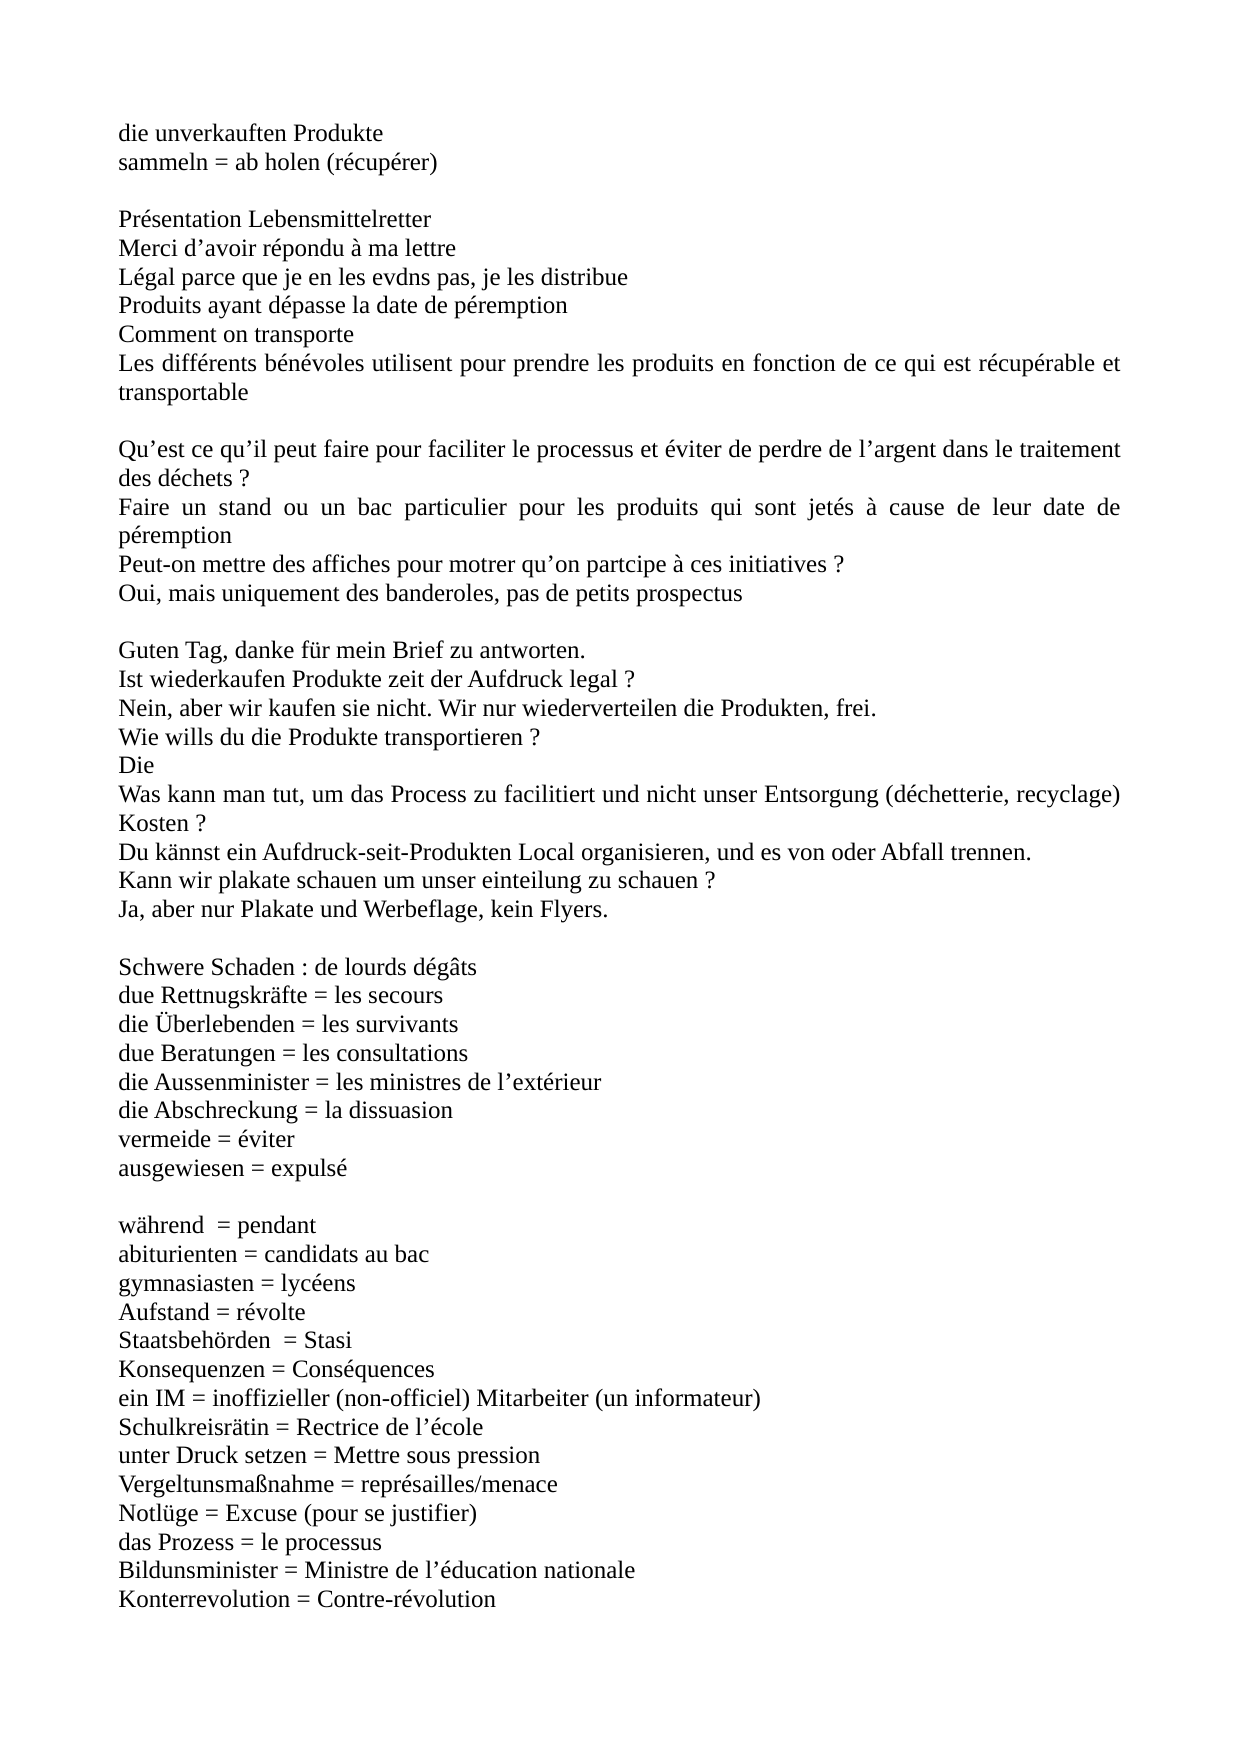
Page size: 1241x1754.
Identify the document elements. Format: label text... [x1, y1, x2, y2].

text Was kann man tut, um das Process zu facilitiert und nicht unser Entsorgung (déchetterie, recyclage) Kosten ? [118, 779, 1122, 837]
text Wie wills du die Produkte transportieren ? [118, 722, 1122, 751]
text ausgewiesen = expulsé [118, 1153, 1122, 1182]
text Guten Tag, danke für mein Brief zu antworten. [118, 636, 1122, 664]
text während = pendant [118, 1211, 1122, 1239]
text Schulkreisrätin = Rectrice de l’école [118, 1412, 1122, 1441]
text unter Druck setzen = Mettre sous pression [118, 1441, 1122, 1469]
text Notlüge = Excuse (pour se justifier) [118, 1498, 1122, 1527]
text vermeide = éviter [118, 1124, 1122, 1153]
text Vergeltunsmaßnahme = représailles/menace [118, 1469, 1122, 1498]
text Les différents bénévoles utilisent pour prendre les produits en fonction de ce qui est récupérable et transportable [118, 348, 1122, 406]
text due Rettnugskräfte = les secours [118, 981, 1122, 1009]
text Produits ayant dépasse la date de péremption [118, 291, 1122, 319]
text Peut-on mettre des affiches pour motrer qu’on partcipe à ces initiatives ? [118, 549, 1122, 578]
text Nein, aber wir kaufen sie nicht. Wir nur wiederverteilen die Produkten, frei. [118, 693, 1122, 722]
text Oui, mais uniquement des banderoles, pas de petits prospectus [118, 578, 1122, 607]
text Présentation Lebensmittelretter [118, 204, 1122, 233]
text die Überlebenden = les survivants [118, 1009, 1122, 1038]
text abiturienten = candidats au bac [118, 1239, 1122, 1268]
text Aufstand = révolte [118, 1297, 1122, 1326]
text Ja, aber nur Plakate und Werbeflage, kein Flyers. [118, 894, 1122, 923]
text ein IM = inoffizieller (non-officiel) Mitarbeiter (un informateur) [118, 1383, 1122, 1412]
text Merci d’avoir répondu à ma lettre [118, 233, 1122, 262]
text Légal parce que je en les evdns pas, je les distribue [118, 262, 1122, 291]
text Ist wiederkaufen Produkte zeit der Aufdruck legal ? [118, 664, 1122, 693]
text Bildunsminister = Ministre de l’éducation nationale [118, 1556, 1122, 1584]
text Staatsbehörden = Stasi [118, 1326, 1122, 1354]
text die unverkauften Produkte [118, 118, 1122, 147]
text Kann wir plakate schauen um unser einteilung zu schauen ? [118, 866, 1122, 894]
text das Prozess = le processus [118, 1527, 1122, 1556]
text Comment on transporte [118, 319, 1122, 348]
text Konterrevolution = Contre-révolution [118, 1584, 1122, 1613]
text Du kännst ein Aufdruck-seit-Produkten Local organisieren, und es von oder Abfall trennen. [118, 837, 1122, 866]
text gymnasiasten = lycéens [118, 1268, 1122, 1297]
text Faire un stand ou un bac particulier pour les produits qui sont jetés à cause de leur date de péremption [118, 492, 1122, 549]
text Qu’est ce qu’il peut faire pour faciliter le processus et éviter de perdre de l’argent dans le traitement des déchets ? [118, 434, 1122, 492]
text due Beratungen = les consultations [118, 1038, 1122, 1067]
text die Aussenminister = les ministres de l’extérieur [118, 1067, 1122, 1096]
text Die [118, 751, 1122, 779]
text Konsequenzen = Conséquences [118, 1354, 1122, 1383]
text sammeln = ab holen (récupérer) [118, 147, 1122, 176]
text Schwere Schaden : de lourds dégâts [118, 952, 1122, 981]
text die Abschreckung = la dissuasion [118, 1096, 1122, 1124]
